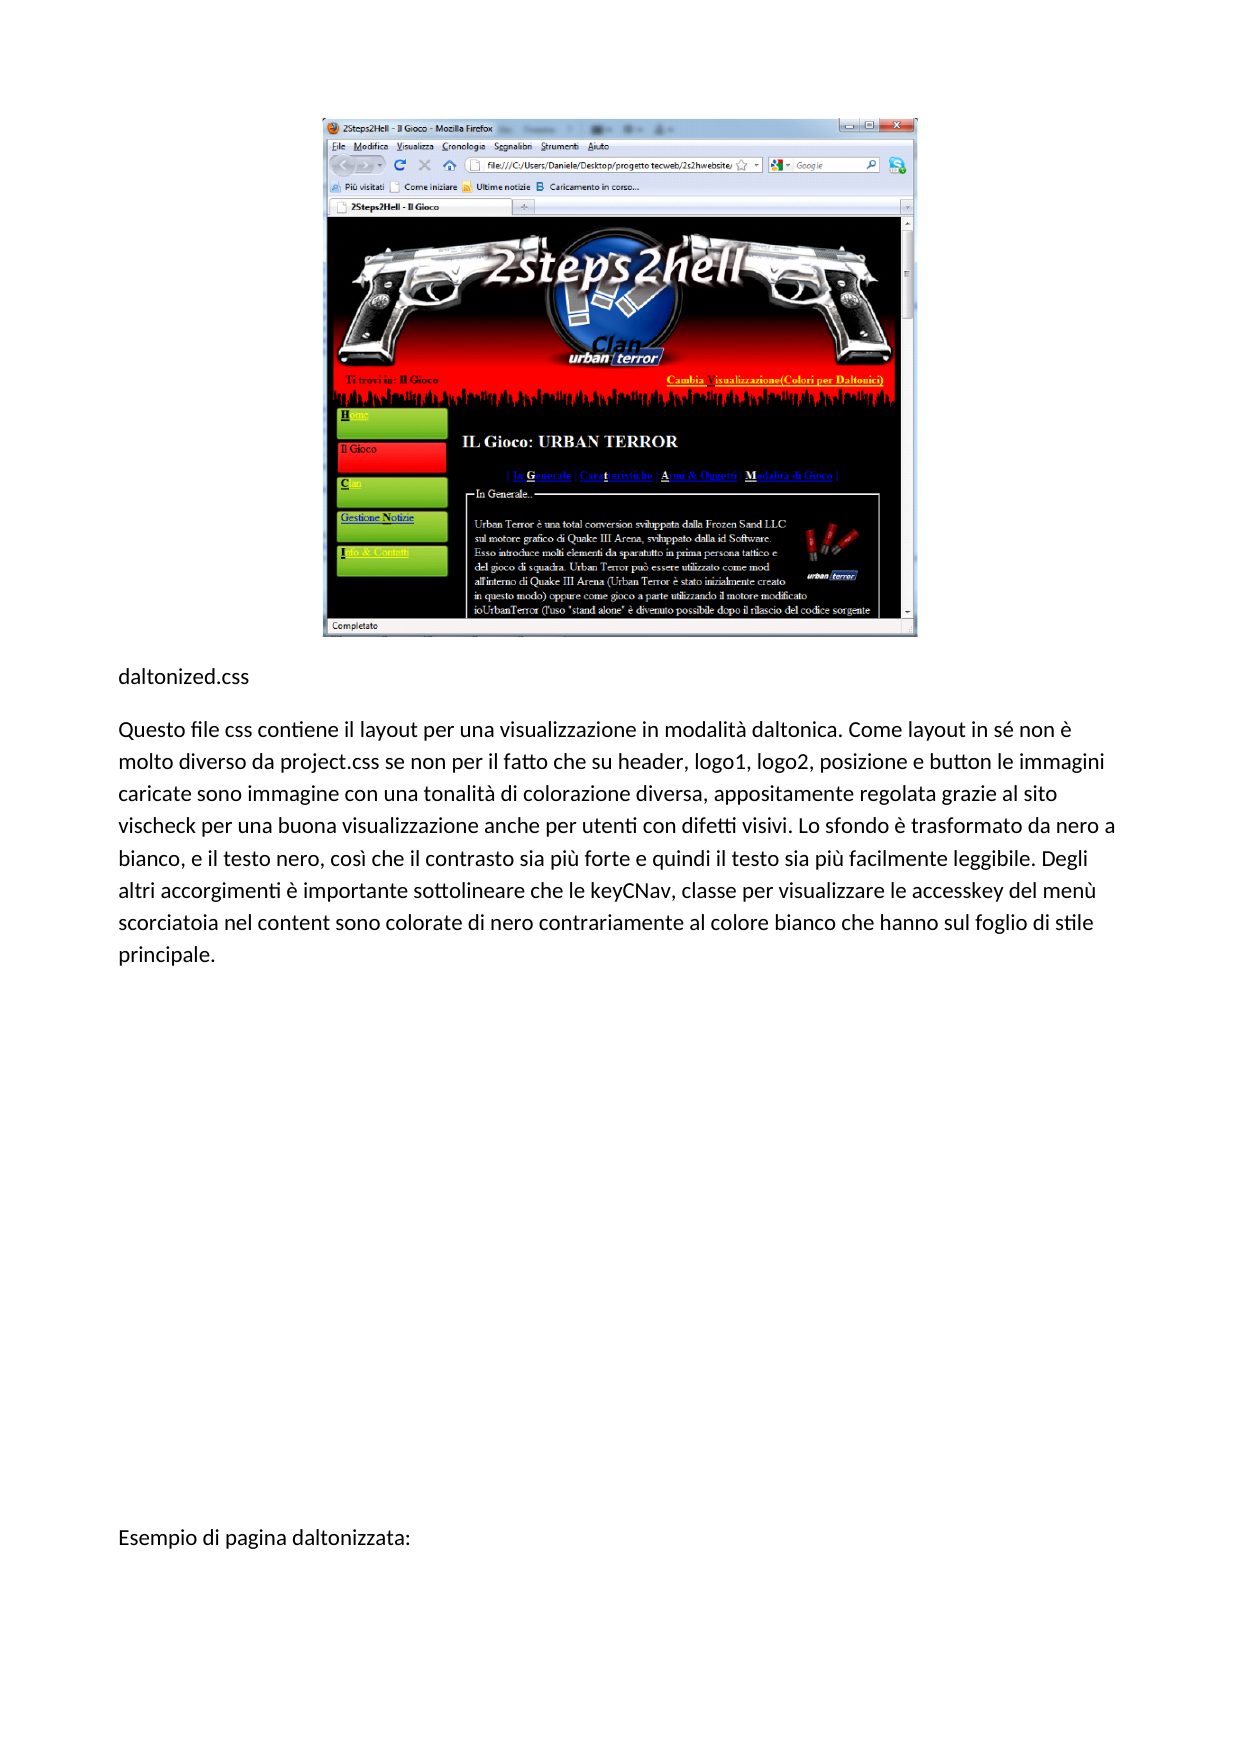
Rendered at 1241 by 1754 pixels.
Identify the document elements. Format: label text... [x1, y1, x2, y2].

text Questo file css contiene il layout per una visualizzazione in modalità daltonica. Come layout in sé non è molto diverso da project.css se non per il fatto che su header, logo1, logo2, posizione e button le immagini caricate sono immagine con una tonalità di colorazione diversa, appositamente regolata grazie al sito vischeck per una buona visualizzazione anche per utenti con difetti visivi. Lo sfondo è trasformato da nero a bianco, e il testo nero, così che il contrasto sia più forte e quindi il testo sia più facilmente leggibile. Degli altri accorgimenti è importante sottolineare che le keyCNav, classe per visualizzare le accesskey del menù scorciatoia nel content sono colorate di nero contrariamente al colore bianco che hanno sul foglio di stile principale. [118, 715, 1122, 968]
text Esempio di pagina daltonizzata: [118, 1523, 1122, 1551]
text daltonized.css [118, 662, 1122, 690]
